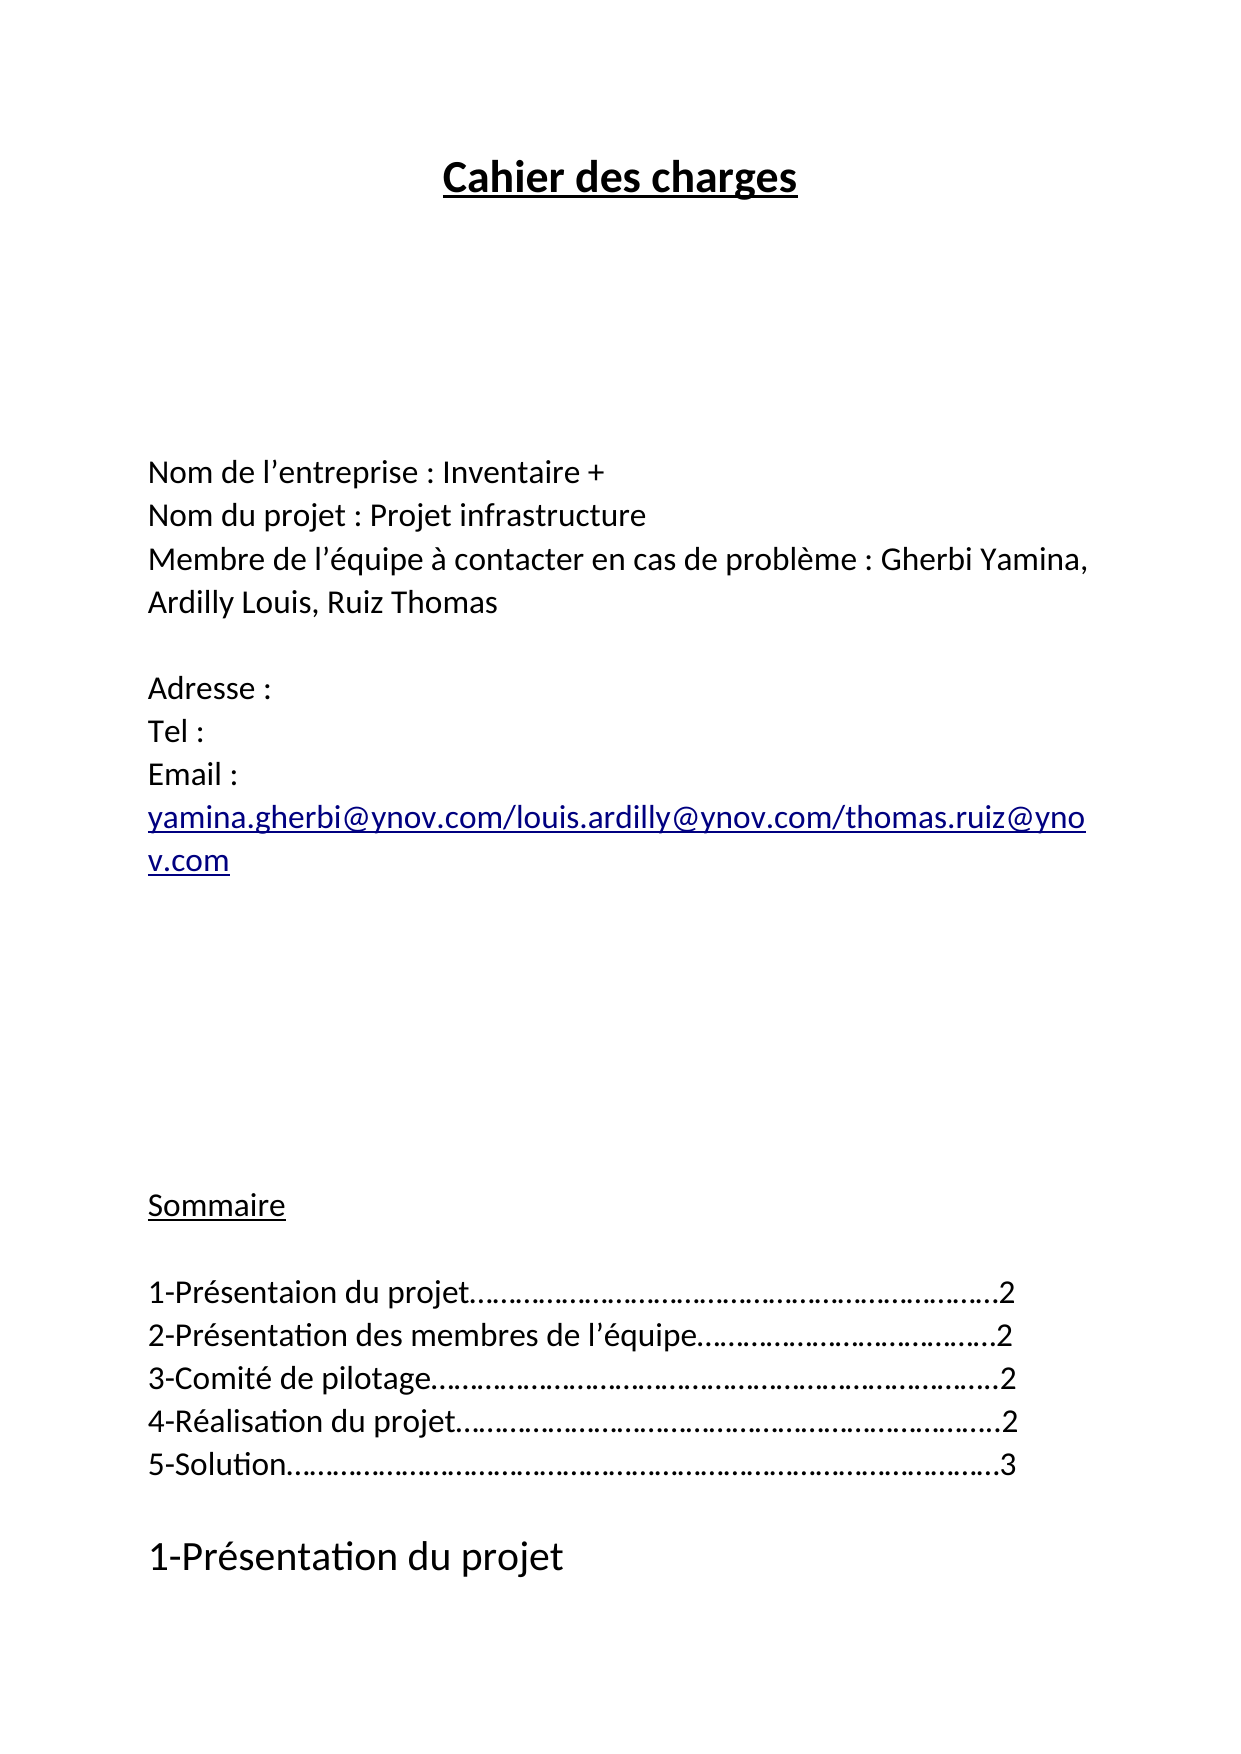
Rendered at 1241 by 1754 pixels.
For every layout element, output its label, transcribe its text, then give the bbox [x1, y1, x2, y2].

text Adresse : [148, 667, 1093, 708]
text Email : yamina.gherbi@ynov.com/louis.ardilly@ynov.com/thomas.ruiz@ynov.com [148, 753, 1093, 880]
text Membre de l’équipe à contacter en cas de problème : Gherbi Yamina, Ardilly Louis, Ruiz Thomas [148, 538, 1093, 621]
text 3-Comité de pilotage………………………………………………………………..2 [148, 1357, 1093, 1398]
text 5-Solution…………………………………………………………………………………3 [148, 1443, 1093, 1484]
text 4-Réalisation du projet……………………………………………………………..2 [148, 1400, 1093, 1441]
text 1-Présentaion du projet……………………………………………………………2 [148, 1271, 1093, 1311]
text Sommaire [148, 1184, 1093, 1225]
text Tel : [148, 710, 1093, 751]
text Nom du projet : Projet infrastructure [148, 494, 1093, 535]
text 1-Présentation du projet [148, 1529, 1093, 1580]
text 2-Présentation des membres de l’équipe…………………………………2 [148, 1314, 1093, 1354]
text Nom de l’entreprise : Inventaire + [148, 451, 1093, 492]
text Cahier des charges [148, 148, 1093, 203]
